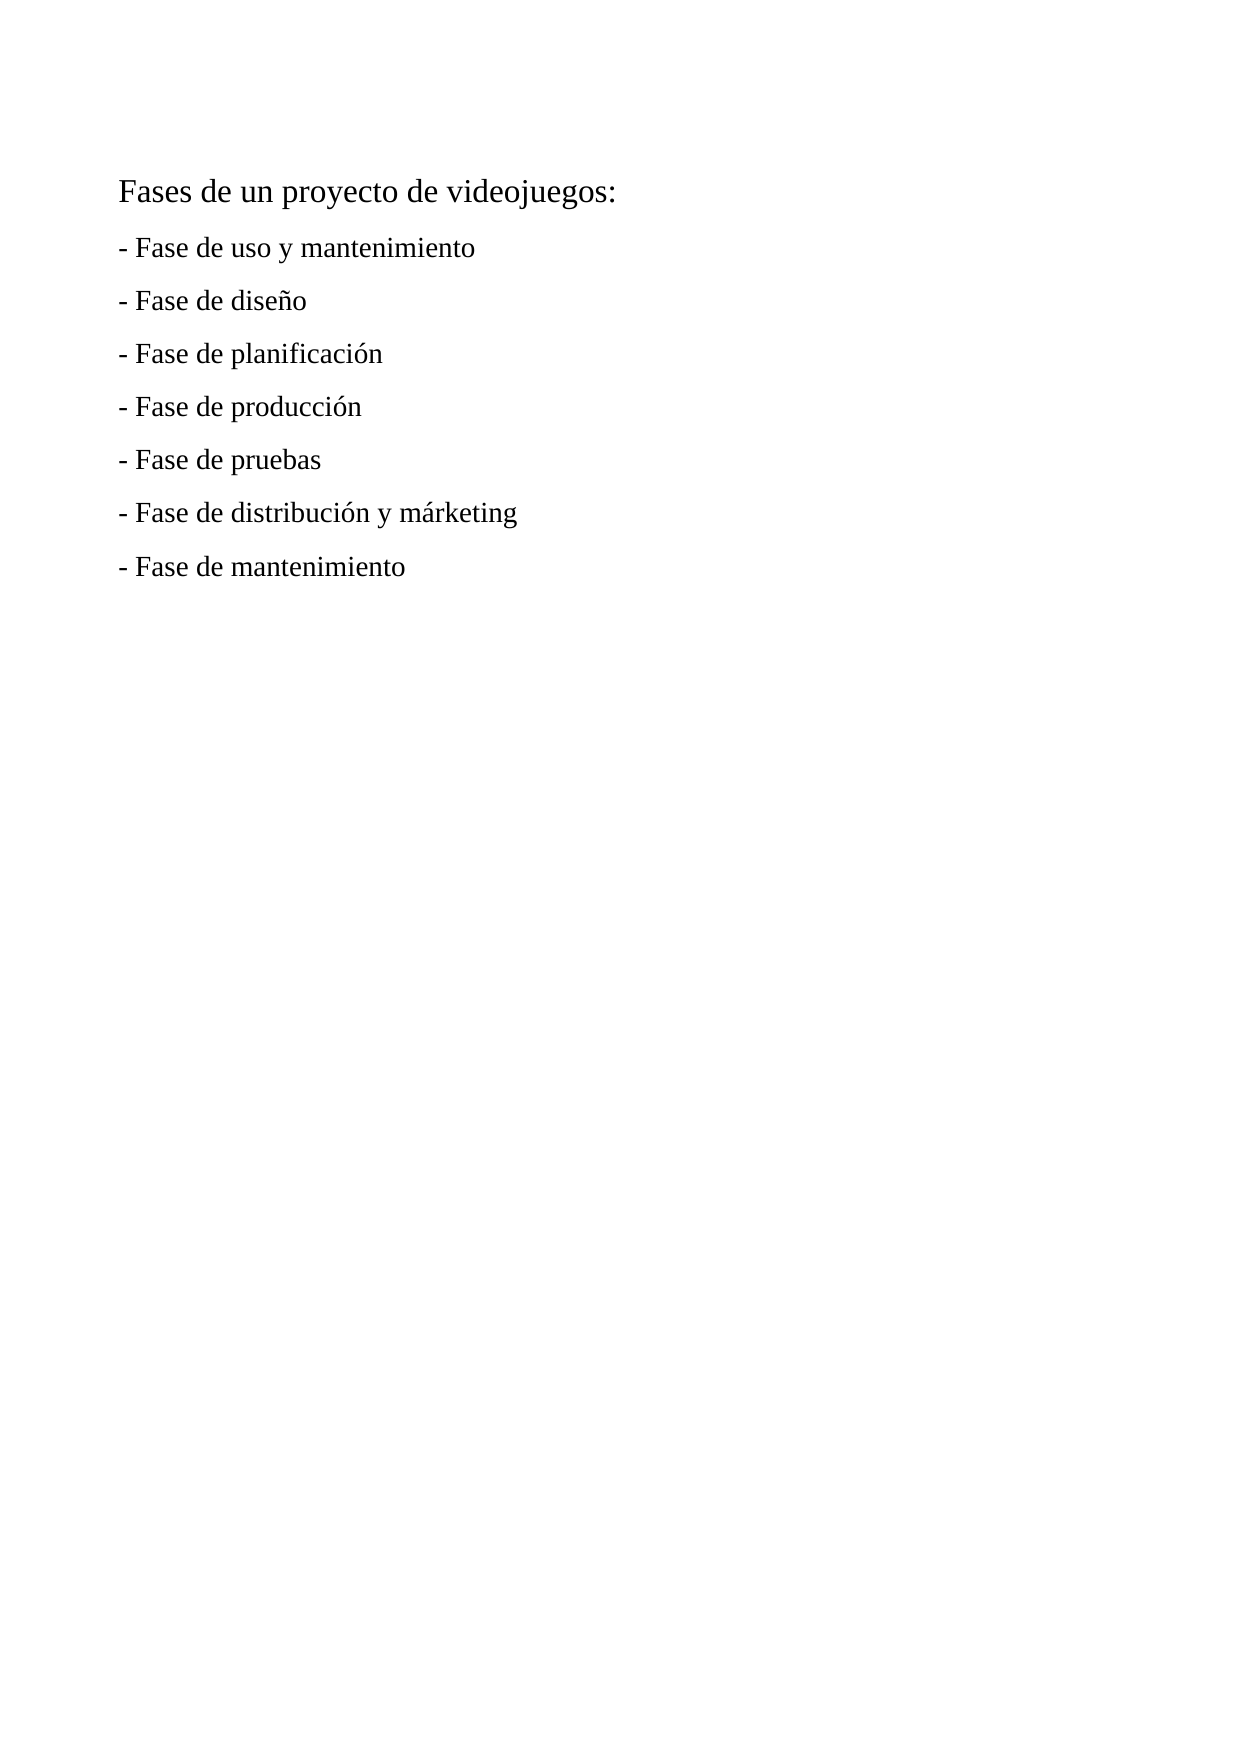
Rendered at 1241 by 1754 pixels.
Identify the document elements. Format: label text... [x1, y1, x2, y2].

text - Fase de planificación [118, 336, 1122, 370]
text - Fase de uso y mantenimiento [118, 230, 1122, 263]
text - Fase de mantenimiento [118, 549, 1122, 582]
text - Fase de distribución y márketing [118, 496, 1122, 529]
text - Fase de pruebas [118, 442, 1122, 476]
text Fases de un proyecto de videojuegos: [118, 171, 1122, 209]
text - Fase de producción [118, 389, 1122, 423]
text - Fase de diseño [118, 283, 1122, 317]
